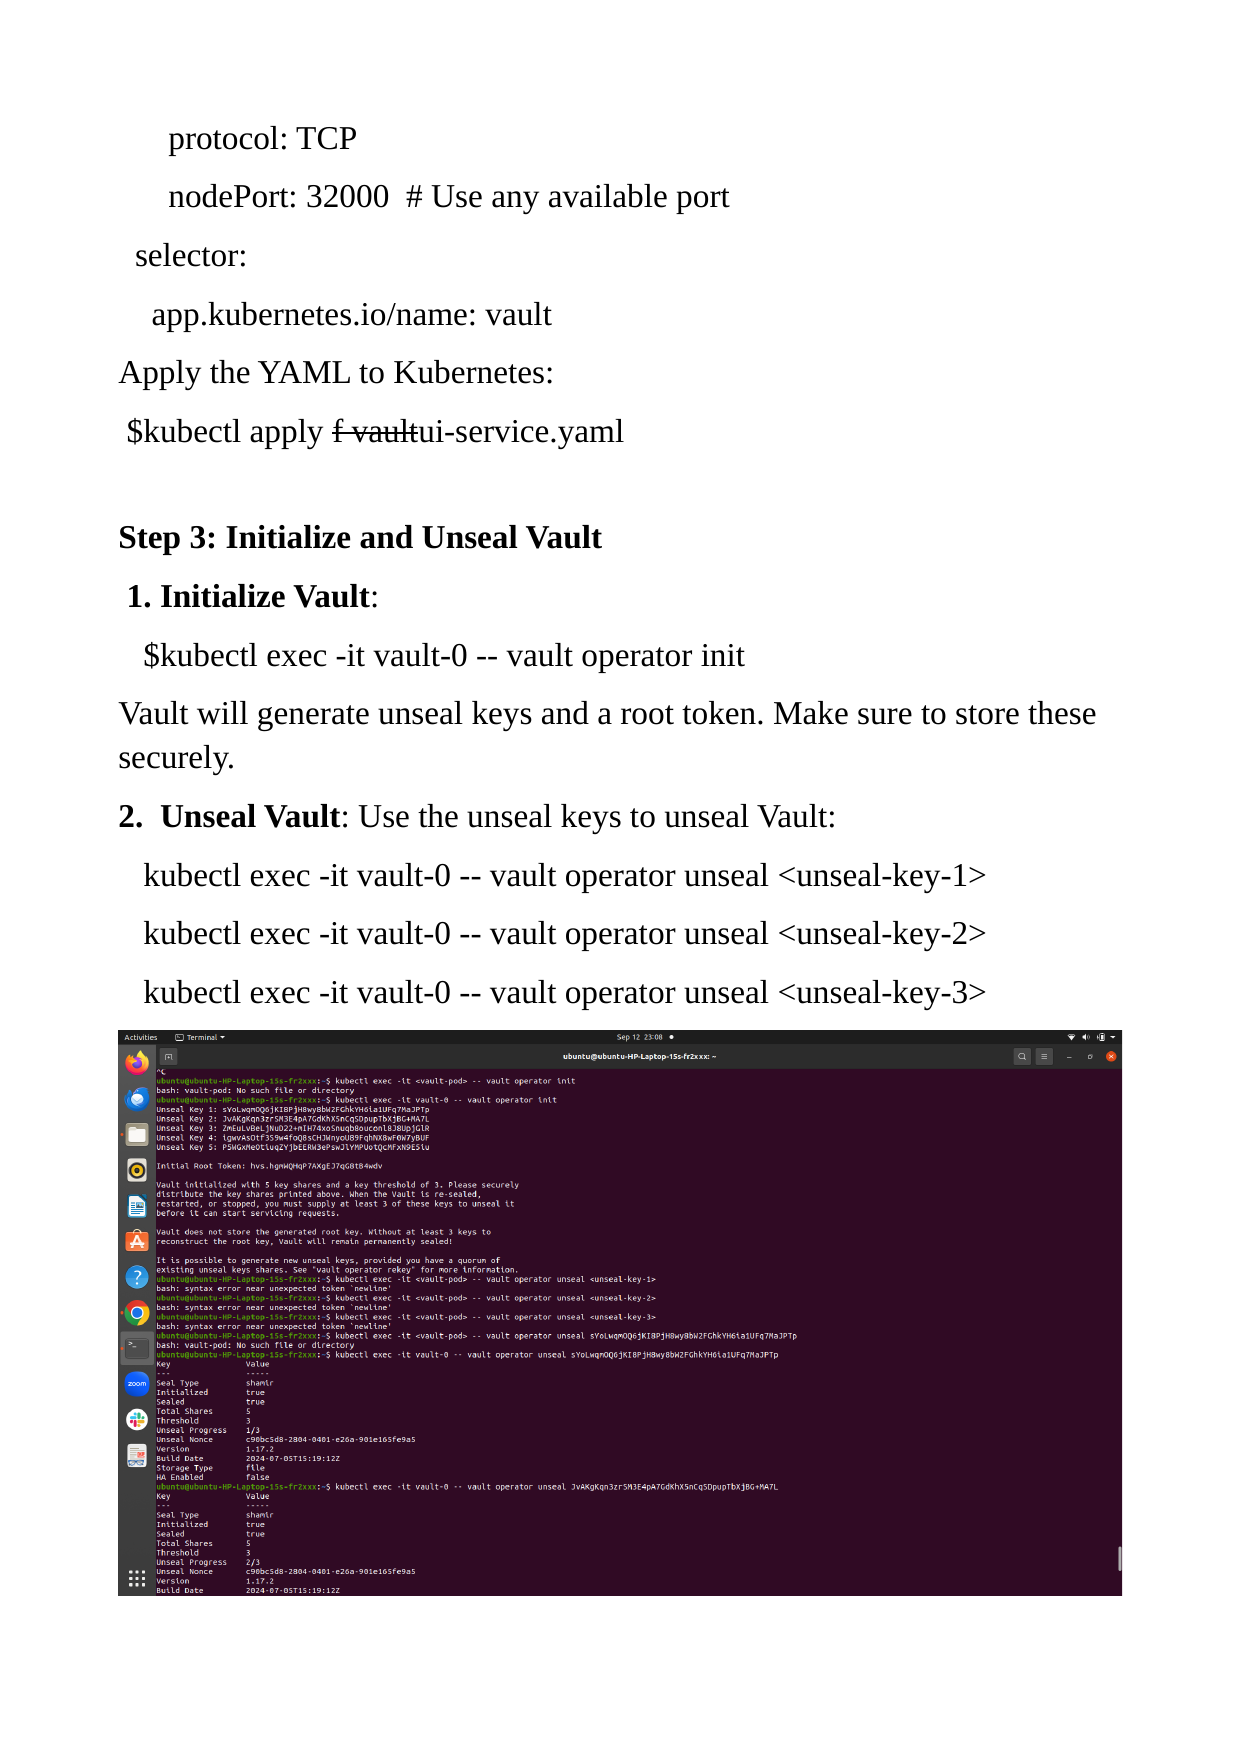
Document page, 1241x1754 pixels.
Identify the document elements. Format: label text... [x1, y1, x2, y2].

text protocol: TCP [118, 118, 1122, 156]
text $kubectl exec -it vault-0 -- vault operator init [118, 635, 1122, 673]
text kubectl exec -it vault-0 -- vault operator unseal <unseal-key-2> [118, 913, 1122, 952]
text Step 3: Initialize and Unseal Vault [118, 518, 1122, 556]
text 2. Unseal Vault: Use the unseal keys to unseal Vault: [118, 796, 1122, 834]
text kubectl exec -it vault-0 -- vault operator unseal <unseal-key-3> [118, 972, 1122, 1011]
text kubectl exec -it vault-0 -- vault operator unseal <unseal-key-1> [118, 855, 1122, 893]
text nodePort: 32000 # Use any available port [118, 177, 1122, 215]
text Vault will generate unseal keys and a root token. Make sure to store these securely. [118, 693, 1122, 776]
text selector: [118, 235, 1122, 274]
picture [118, 1030, 1123, 1596]
text Apply the YAML to Kubernetes: [118, 353, 1122, 391]
text 1. Initialize Vault: [118, 576, 1122, 614]
text app.kubernetes.io/name: vault [118, 294, 1122, 332]
text $kubectl apply f vaultui-service.yaml [118, 411, 1122, 450]
